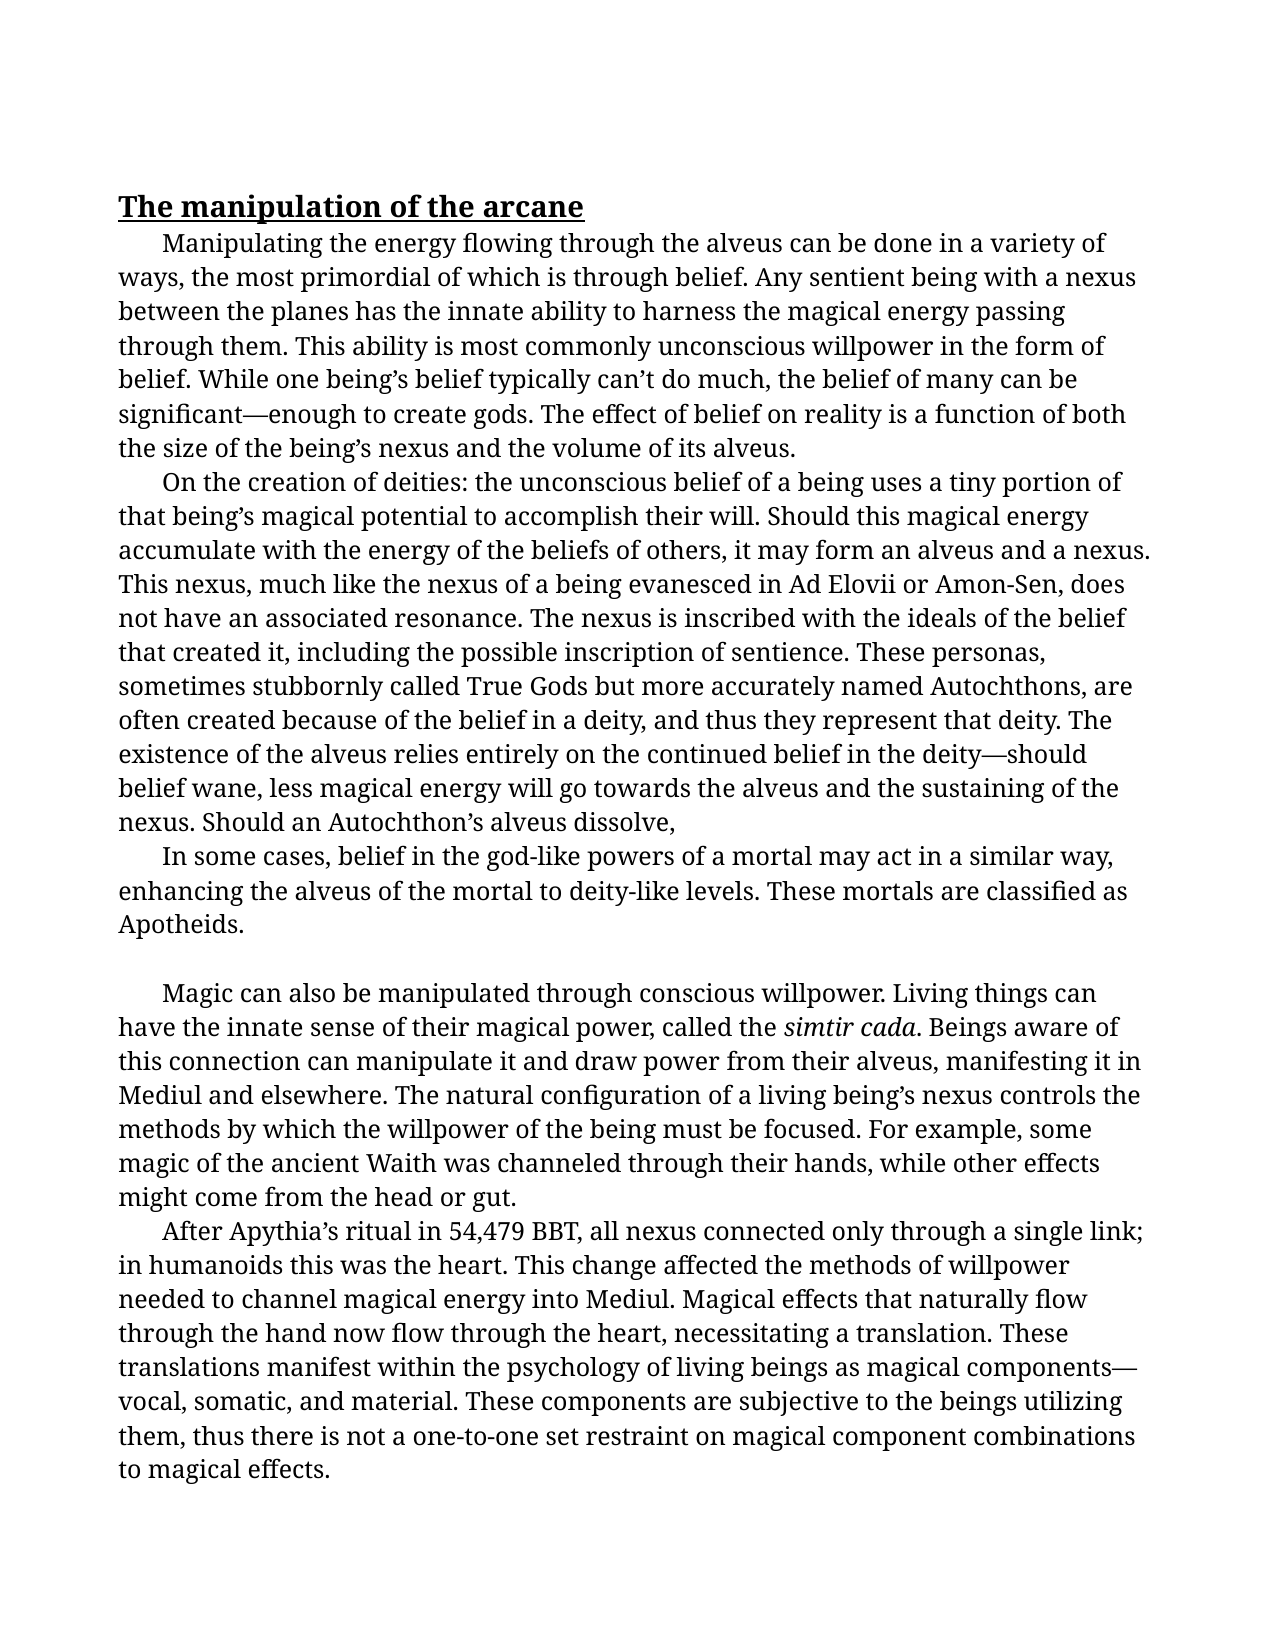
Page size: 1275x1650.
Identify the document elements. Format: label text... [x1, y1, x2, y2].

text Magic can also be manipulated through conscious willpower. Living things can have the innate sense of their magical power, called the simtir cada. Beings aware of this connection can manipulate it and draw power from their alveus, manifesting it in Mediul and elsewhere. The natural configuration of a living being’s nexus controls the methods by which the willpower of the being must be focused. For example, some magic of the ancient Waith was channeled through their hands, while other effects might come from the head or gut. [118, 975, 1157, 1214]
text Manipulating the energy flowing through the alveus can be done in a variety of ways, the most primordial of which is through belief. Any sentient being with a nexus between the planes has the innate ability to harness the magical energy passing through them. This ability is most commonly unconscious willpower in the form of belief. While one being’s belief typically can’t do much, the belief of many can be significant—enough to create gods. The effect of belief on reality is a function of both the size of the being’s nexus and the volume of its alveus. [118, 226, 1157, 464]
text On the creation of deities: the unconscious belief of a being uses a tiny portion of that being’s magical potential to accomplish their will. Should this magical energy accumulate with the energy of the beliefs of others, it may form an alveus and a nexus. This nexus, much like the nexus of a being evanesced in Ad Elovii or Amon-Sen, does not have an associated resonance. The nexus is inscribed with the ideals of the belief that created it, including the possible inscription of sentience. These personas, sometimes stubbornly called True Gods but more accurately named Autochthons, are often created because of the belief in a deity, and thus they represent that deity. The existence of the alveus relies entirely on the continued belief in the deity—should belief wane, less magical energy will go towards the alveus and the sustaining of the nexus. Should an Autochthon’s alveus dissolve, [118, 464, 1157, 839]
text The manipulation of the arcane [118, 186, 1157, 226]
text After Apythia’s ritual in 54,479 BBT, all nexus connected only through a single link; in humanoids this was the heart. This change affected the methods of willpower needed to channel magical energy into Mediul. Magical effects that naturally flow through the hand now flow through the heart, necessitating a translation. These translations manifest within the psychology of living beings as magical components—vocal, somatic, and material. These components are subjective to the beings utilizing them, thus there is not a one-to-one set restraint on magical component combinations to magical effects. [118, 1214, 1157, 1486]
text In some cases, belief in the god-like powers of a mortal may act in a similar way, enhancing the alveus of the mortal to deity-like levels. These mortals are classified as Apotheids. [118, 839, 1157, 941]
